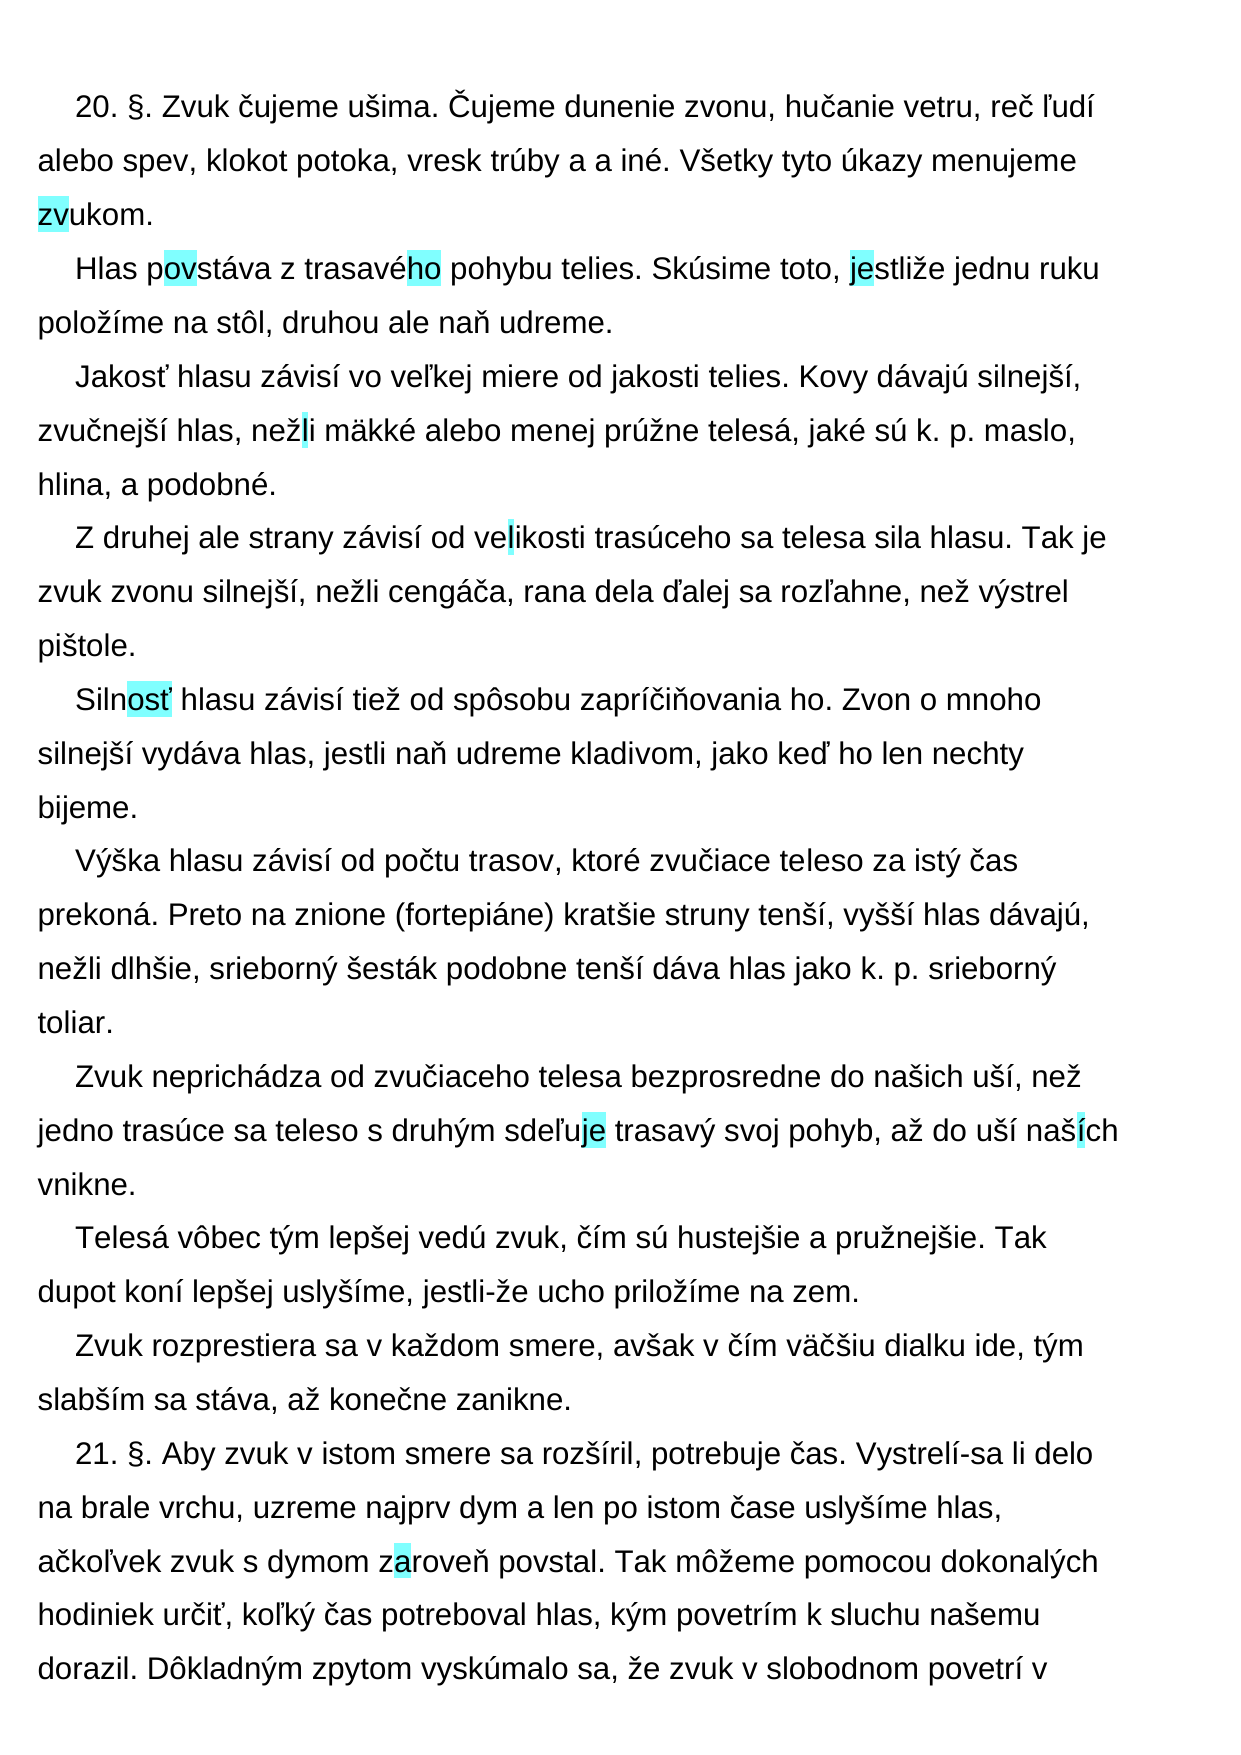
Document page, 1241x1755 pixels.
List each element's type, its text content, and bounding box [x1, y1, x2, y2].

text 20. §. Zvuk čujeme ušima. Čujeme dunenie zvonu, hu­čanie vetru, reč ľudí alebo spev, klokot potoka, vresk trúby a a iné. Všetky tyto úkazy menujeme zvukom. [37, 88, 1130, 232]
text Z druhej ale strany závisí od velikosti trasúceho sa te­lesa sila hlasu. Tak je zvuk zvonu silnejší, nežli cengáča, rana dela ďalej sa rozľahne, než výstrel pištole. [37, 519, 1130, 663]
text Hlas povstáva z trasavého pohybu telies. Skúsime toto, jestliže jednu ruku položíme na stôl, druhou ale naň udreme. [37, 250, 1130, 340]
text 21. §. Aby zvuk v istom smere sa rozšíril, potrebuje čas. Vystrelí-sa li delo na brale vrchu, uzreme najprv dym a len po istom čase uslyšíme hlas, ačkoľvek zvuk s dy­mom zaroveň povstal. Tak môžeme pomocou dokonalých hodiniek určiť, koľký čas potreboval hlas, kým povetrím k sluchu našemu dorazil. Dôkladným zpytom vyskúmalo sa, že zvuk v slobodnom povetrí v [37, 1435, 1130, 1686]
text Zvuk neprichádza od zvučiaceho telesa bezprosredne do našich uší, než jedno trasúce sa teleso s druhým sdeľuje trasavý svoj pohyb, až do uší naších vnikne. [37, 1058, 1130, 1202]
text Telesá vôbec tým lepšej vedú zvuk, čím sú hustejšie a pružnejšie. Tak dupot koní lepšej uslyšíme, jestli-že ucho priložíme na zem. [37, 1219, 1130, 1309]
text Výška hlasu závisí od počtu trasov, ktoré zvučiace te­leso za istý čas prekoná. Preto na znione (fortepiáne) krat­šie struny tenší, vyšší hlas dávajú, nežli dlhšie, srieborný šes­ták podobne tenší dáva hlas jako k. p. srieborný toliar. [37, 842, 1130, 1040]
text Silnosť hlasu závisí tiež od spôsobu zapríčiňovania ho. Zvon o mnoho silnejší vydáva hlas, jestli naň udreme kladi­vom, jako keď ho len nechty bijeme. [37, 681, 1130, 824]
text Jakosť hlasu závisí vo veľkej miere od jakosti telies. Kovy dávajú silnejší, zvučnejší hlas, nežli mäkké alebo me­nej prúžne telesá, jaké sú k. p. maslo, hlina, a podobné. [37, 358, 1130, 501]
text Zvuk rozprestiera sa v každom smere, avšak v čím väč­šiu dialku ide, tým slabším sa stáva, až konečne zanikne. [37, 1327, 1130, 1417]
